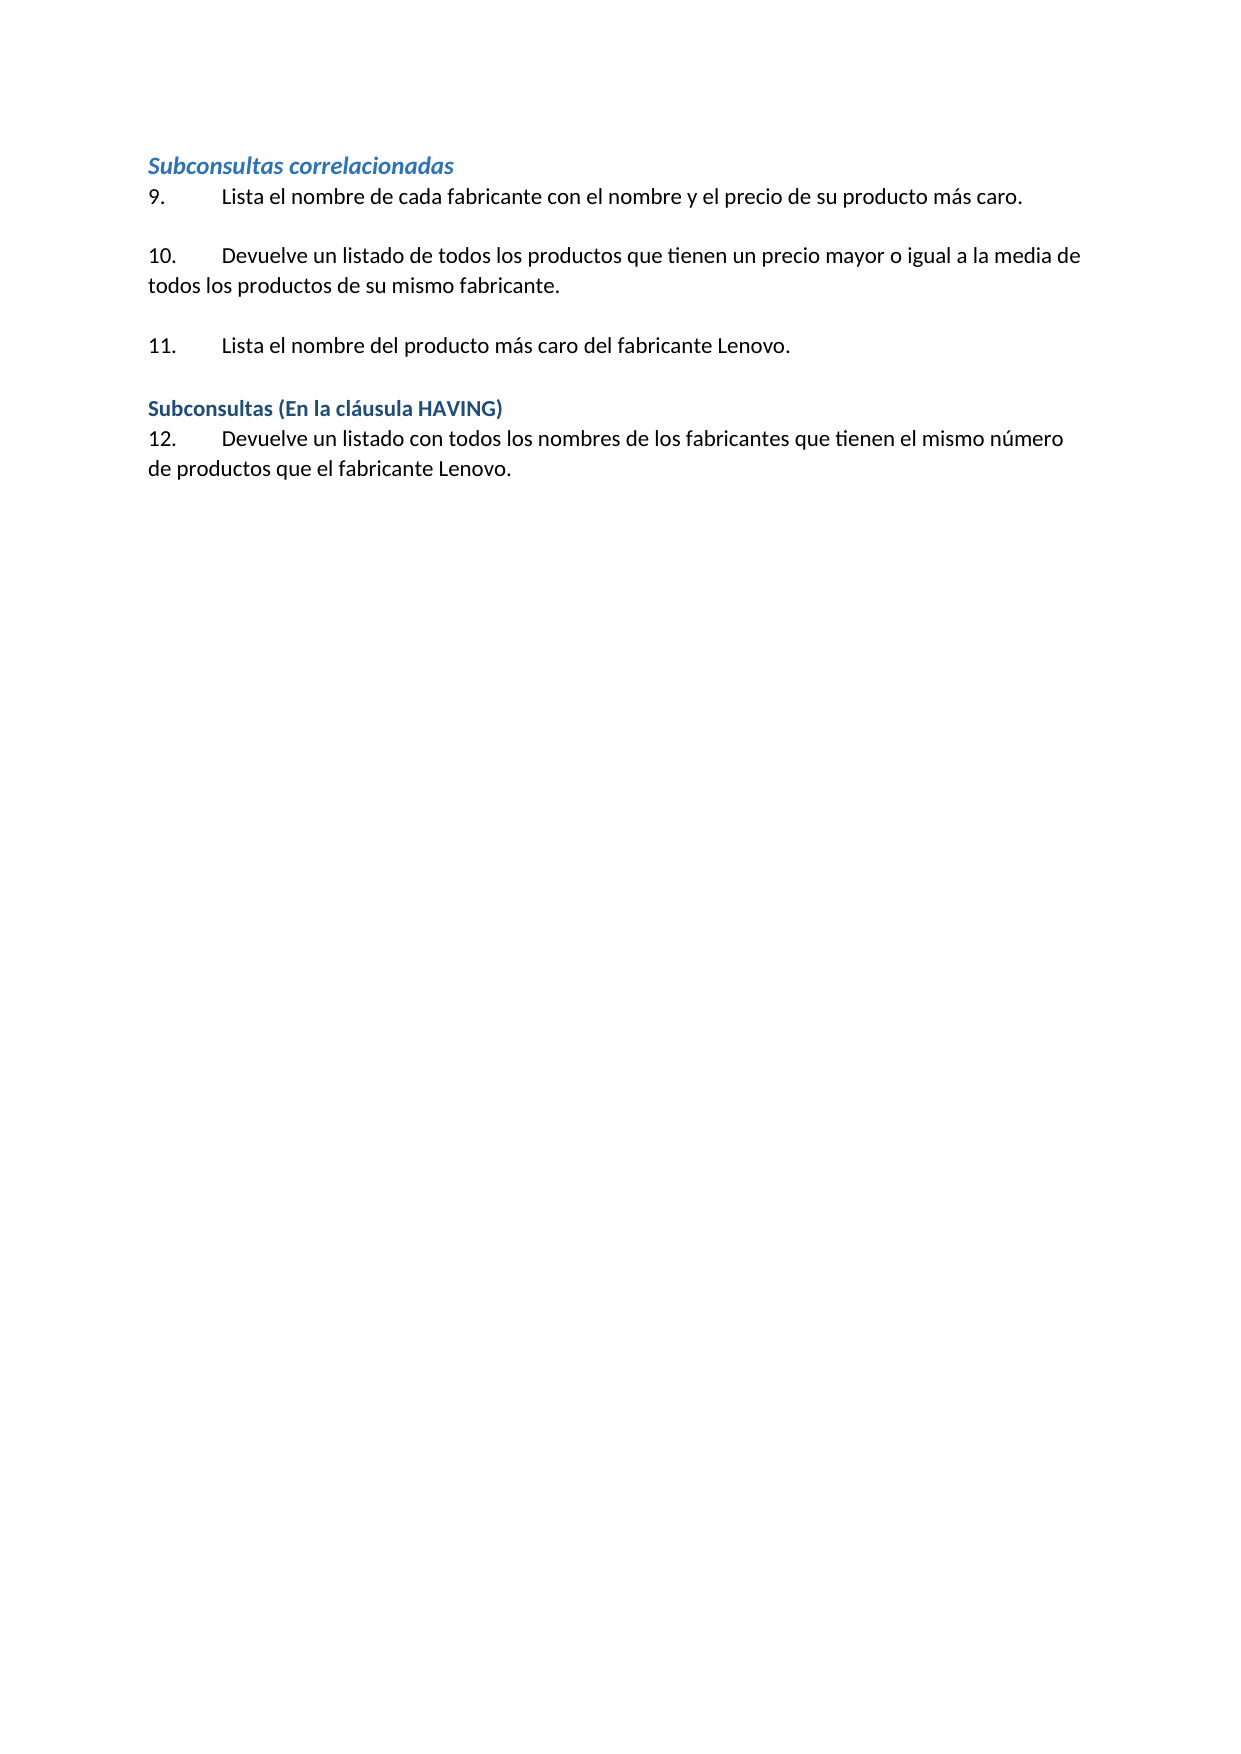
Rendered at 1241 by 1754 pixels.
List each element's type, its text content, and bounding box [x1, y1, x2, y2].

subtitle Subconsultas (En la cláusula HAVING) [148, 394, 1092, 422]
list Devuelve un listado de todos los productos que tienen un precio mayor o igual a la media de todos los productos de su mismo fabricante. [148, 242, 1092, 299]
list Lista el nombre del producto más caro del fabricante Lenovo. [148, 331, 1092, 359]
subtitle Subconsultas correlacionadas [148, 150, 1092, 181]
list Devuelve un listado con todos los nombres de los fabricantes que tienen el mismo número de productos que el fabricante Lenovo. [148, 424, 1092, 482]
list Lista el nombre de cada fabricante con el nombre y el precio de su producto más caro. [148, 182, 1092, 210]
